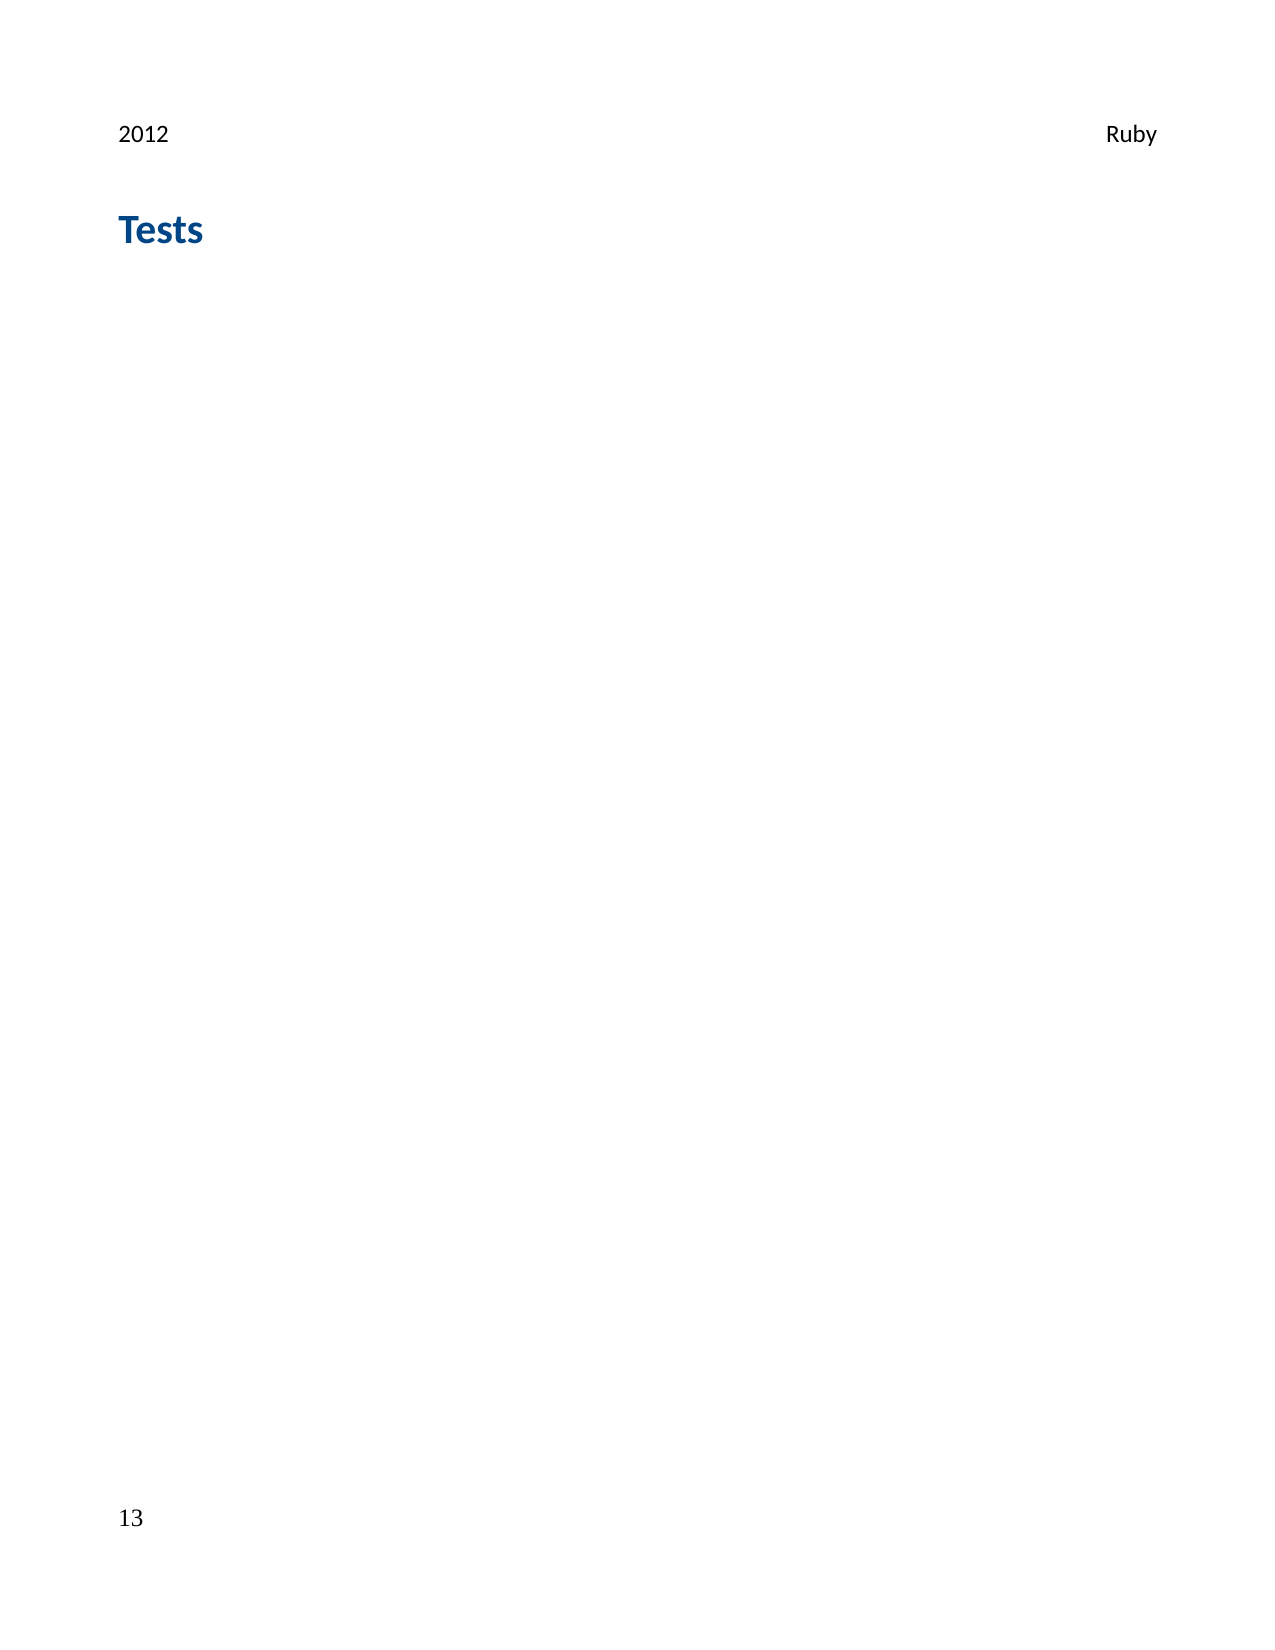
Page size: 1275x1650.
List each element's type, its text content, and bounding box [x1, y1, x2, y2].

subtitle Tests [118, 203, 1157, 254]
